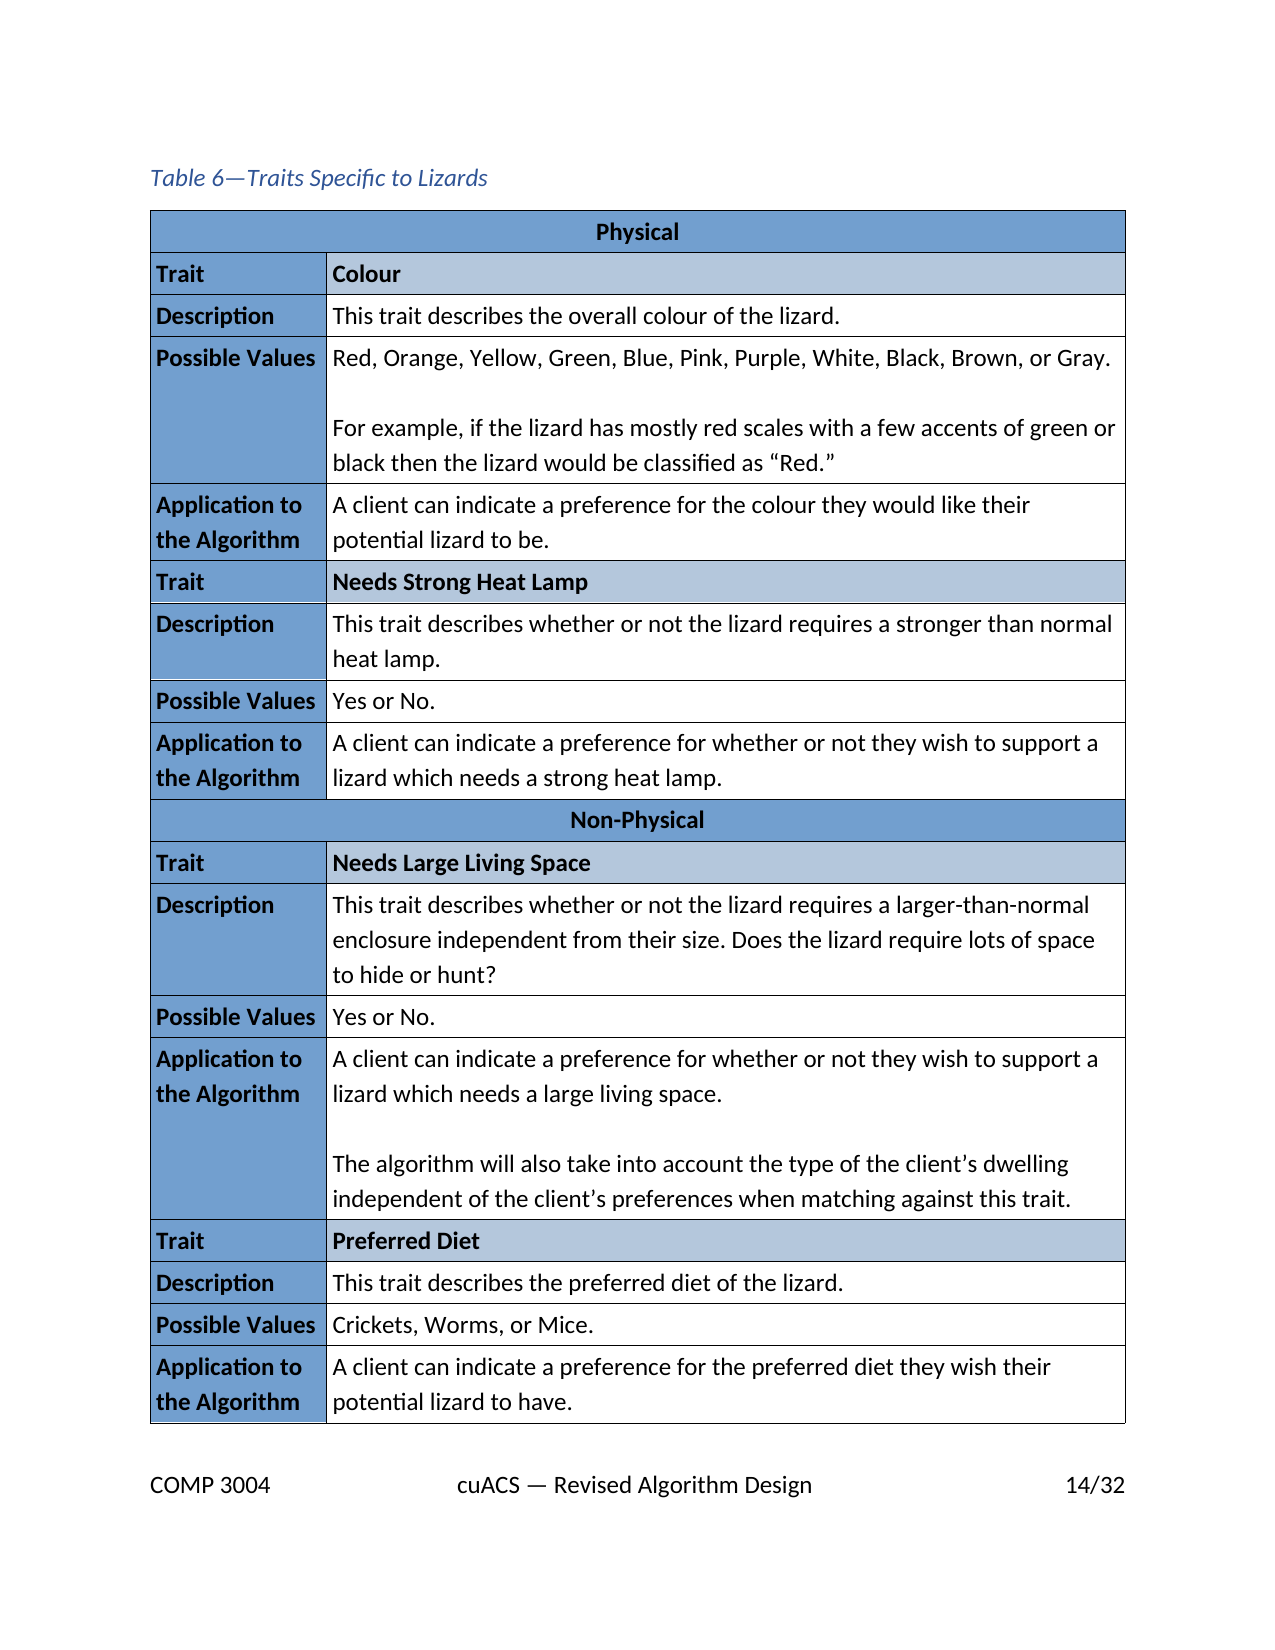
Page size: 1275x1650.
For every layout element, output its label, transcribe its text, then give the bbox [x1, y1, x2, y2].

table_cell This trait describes whether or not the lizard requires a stronger than normal heat lamp. [327, 604, 1125, 679]
table_cell Trait [151, 561, 326, 602]
table_cell Application to the Algorithm [151, 723, 326, 799]
table_cell Needs Large Living Space [327, 842, 1125, 883]
table_cell Possible Values [151, 1304, 326, 1345]
table_cell Possible Values [151, 681, 326, 722]
table_cell Possible Values [151, 337, 326, 483]
table_cell Possible Values [151, 996, 326, 1037]
table_cell A client can indicate a preference for whether or not they wish to support a lizard which needs a large living space. The algorithm will also take into account the type of the client’s dwelling independent of the client’s preferences when matching against this trait. [327, 1038, 1125, 1219]
table_cell Application to the Algorithm [151, 1346, 326, 1422]
table_cell Trait [151, 842, 326, 883]
table_cell Trait [151, 253, 326, 294]
table_cell Yes or No. [327, 996, 1125, 1037]
table_cell A client can indicate a preference for the colour they would like their potential lizard to be. [327, 484, 1125, 560]
table_cell Red, Orange, Yellow, Green, Blue, Pink, Purple, White, Black, Brown, or Gray. For example, if the lizard has mostly red scales with a few accents of green or black then the lizard would be classified as “Red.” [327, 337, 1125, 483]
table_cell This trait describes whether or not the lizard requires a larger-than-normal enclosure independent from their size. Does the lizard require lots of space to hide or hunt? [327, 884, 1125, 995]
table_cell Description [151, 884, 326, 995]
table_cell This trait describes the preferred diet of the lizard. [327, 1262, 1125, 1303]
table_cell Non-Physical [151, 800, 1125, 841]
table_cell Description [151, 1262, 326, 1303]
table_cell Trait [151, 1220, 326, 1261]
text Table 6—Traits Specific to Lizards [150, 162, 1125, 193]
table_cell A client can indicate a preference for the preferred diet they wish their potential lizard to have. [327, 1346, 1125, 1422]
table_cell A client can indicate a preference for whether or not they wish to support a lizard which needs a strong heat lamp. [327, 723, 1125, 799]
table_cell Colour [327, 253, 1125, 294]
table_cell Description [151, 604, 326, 679]
table_cell Application to the Algorithm [151, 1038, 326, 1219]
table_cell Application to the Algorithm [151, 484, 326, 560]
table_cell Preferred Diet [327, 1220, 1125, 1261]
table_cell This trait describes the overall colour of the lizard. [327, 295, 1125, 336]
table_cell Description [151, 295, 326, 336]
table_header Physical [151, 211, 1125, 252]
table_cell Needs Strong Heat Lamp [327, 561, 1125, 602]
table_cell Crickets, Worms, or Mice. [327, 1304, 1125, 1345]
table_cell Yes or No. [327, 681, 1125, 722]
